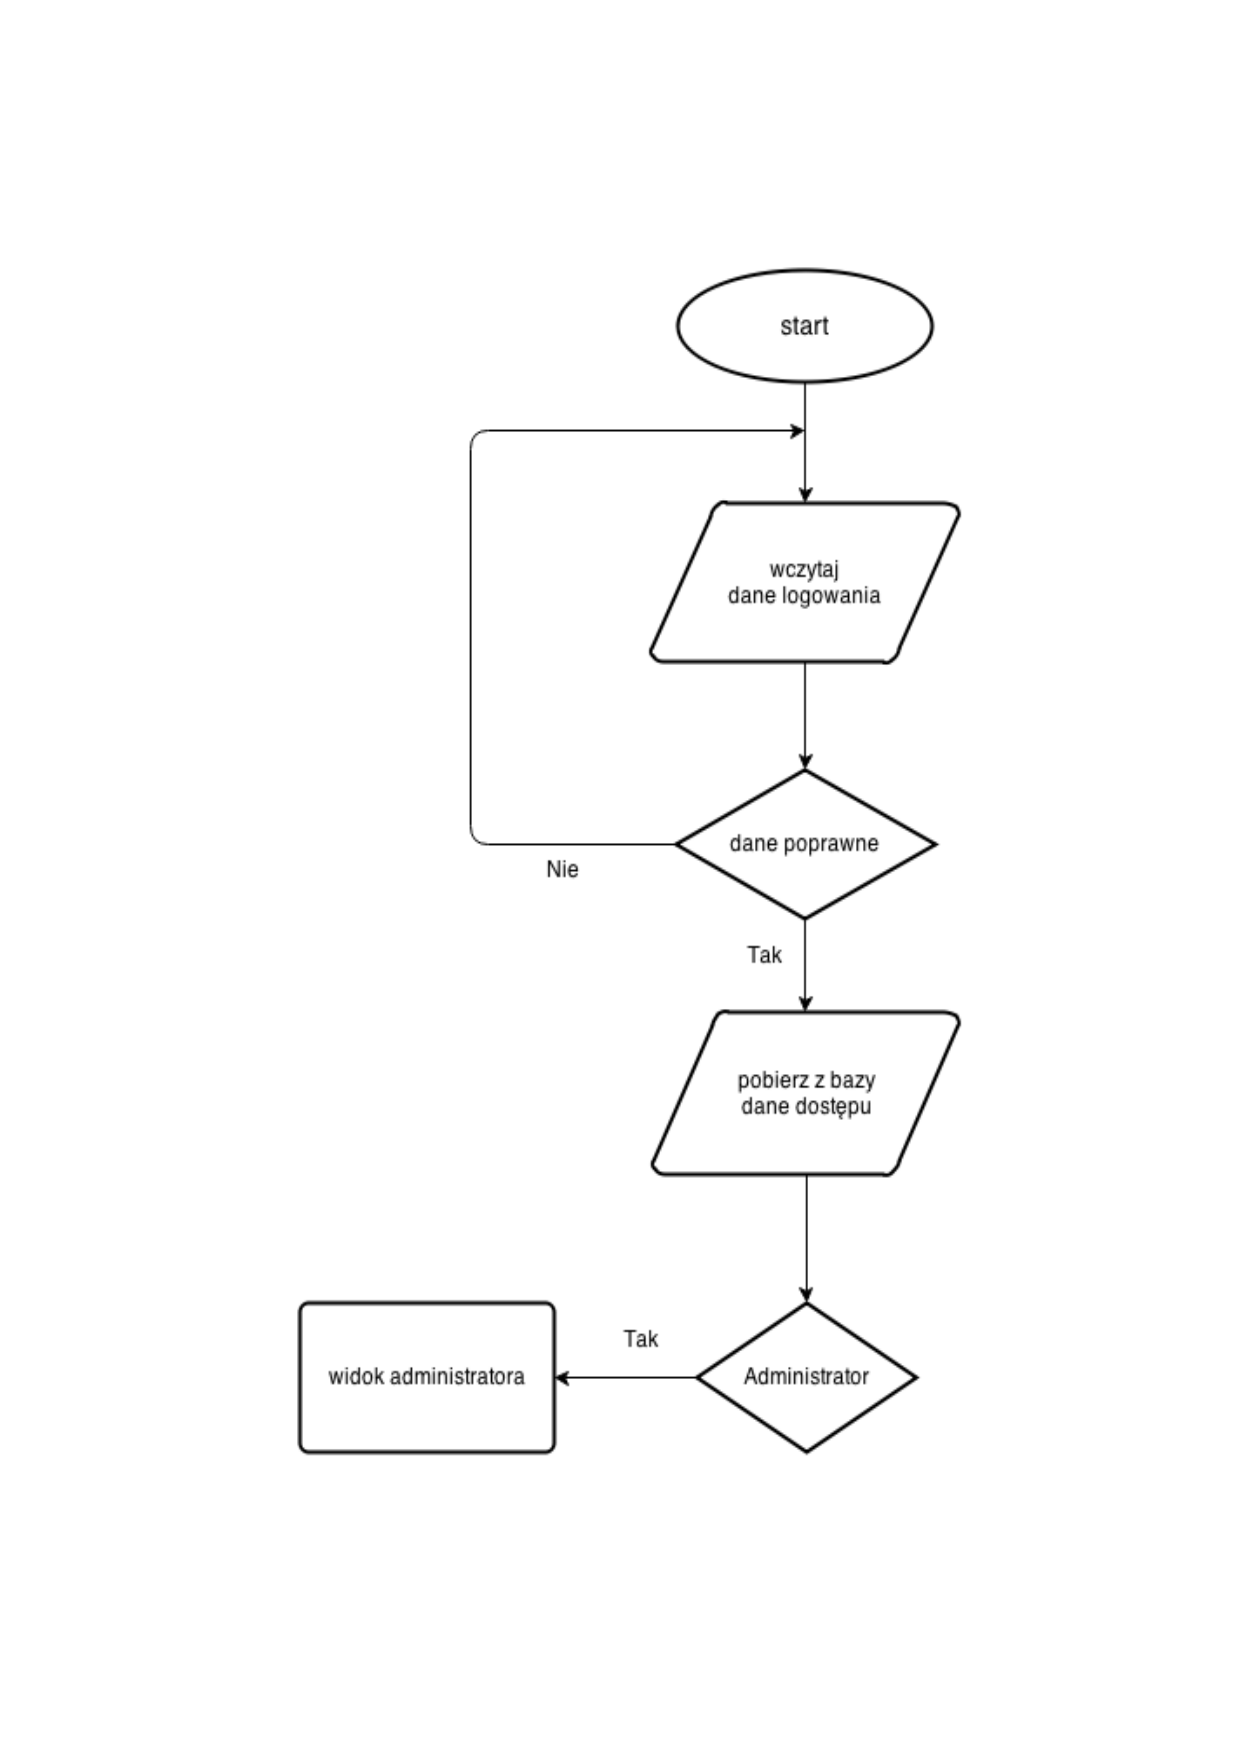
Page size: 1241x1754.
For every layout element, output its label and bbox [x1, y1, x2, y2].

picture [296, 267, 963, 1461]
